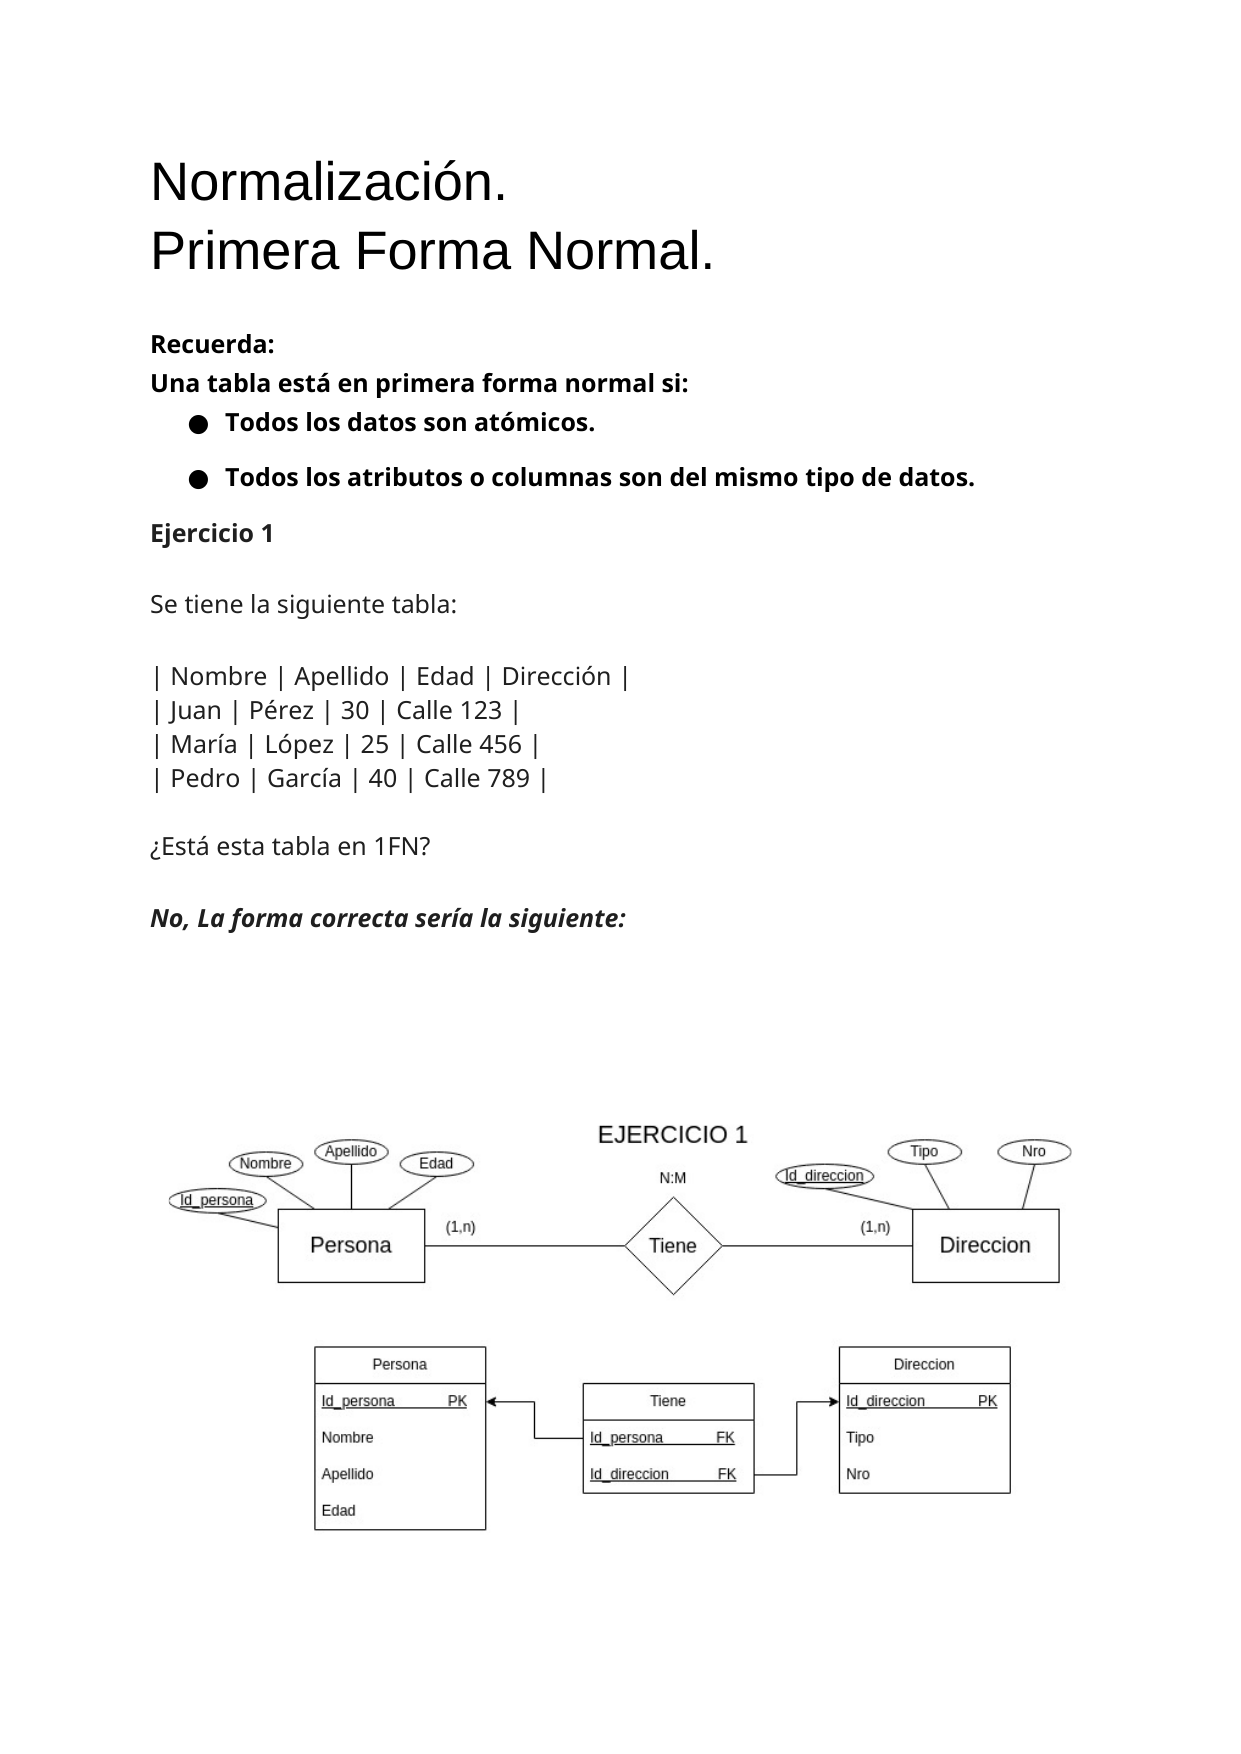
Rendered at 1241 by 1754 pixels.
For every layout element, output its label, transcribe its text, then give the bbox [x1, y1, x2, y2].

text No, La forma correcta sería la siguiente: [150, 901, 1053, 935]
text Ejercicio 1 [150, 516, 1053, 550]
text Recuerda: [150, 326, 1090, 360]
list Todos los datos son atómicos. [187, 404, 1090, 439]
text | Nombre | Apellido | Edad | Dirección | | Juan | Pérez | 30 | Calle 123 | | María | López | 25 | Calle 456 | | Pedro | García | 40 | Calle 789 | [150, 659, 1053, 829]
text Una tabla está en primera forma normal si: [150, 365, 1090, 399]
list Todos los atributos o columnas son del mismo tipo de datos. [187, 460, 1090, 494]
text Se tiene la siguiente tabla: [150, 587, 1053, 621]
title Normalización. [150, 150, 1090, 212]
text ¿Está esta tabla en 1FN? [150, 829, 1053, 863]
title Primera Forma Normal. [150, 218, 1090, 281]
